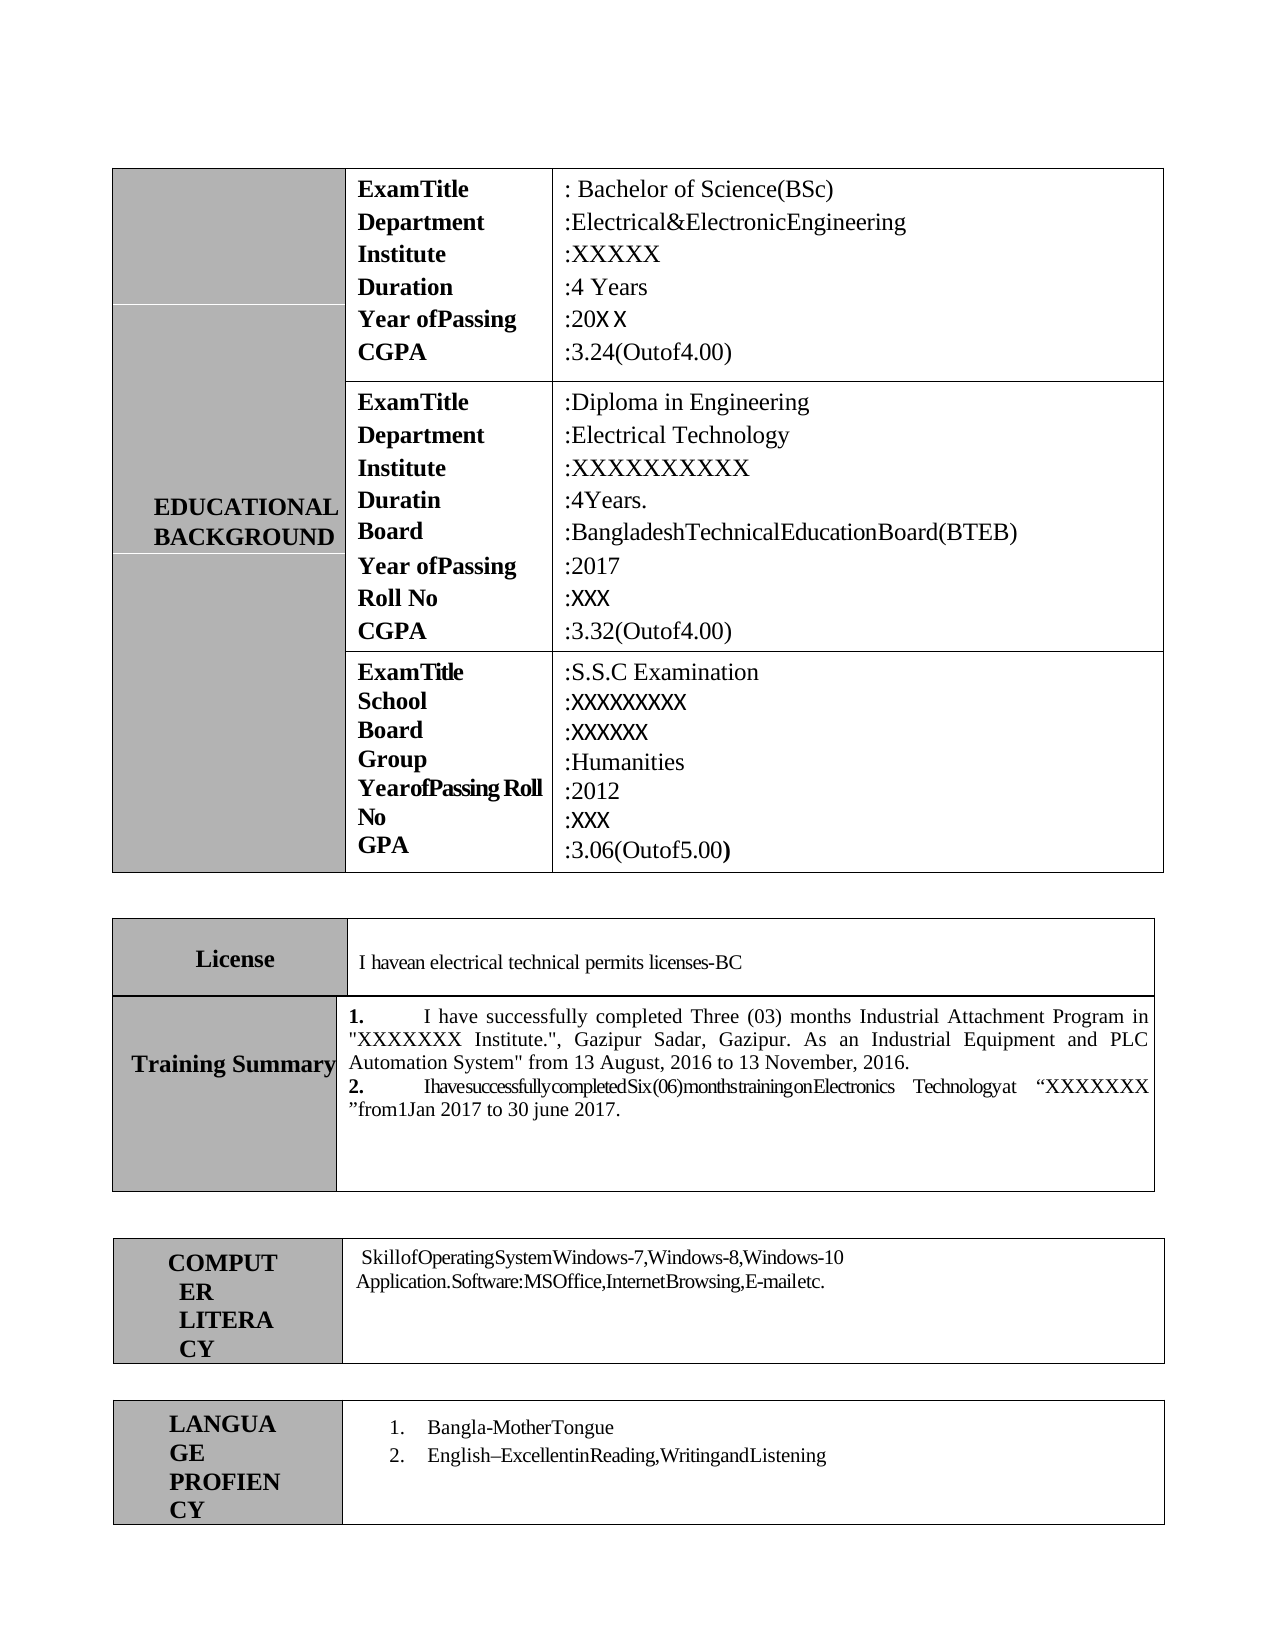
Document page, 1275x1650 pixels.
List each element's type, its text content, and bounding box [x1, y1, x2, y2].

table_cell [114, 1364, 342, 1399]
table_cell CGPA [346, 337, 552, 381]
table_cell Duratin Board [346, 486, 552, 553]
table_cell [113, 583, 345, 616]
table_cell [113, 337, 345, 381]
table_header SkillofOperatingSystemWindows-7,Windows-8,Windows-10 Application.Software:MSOffice,InternetBrowsing,E-mailetc. [343, 1239, 1164, 1363]
table_cell :XXXXX [553, 239, 1163, 272]
table_cell :20X X [553, 305, 1163, 337]
table_cell :Electrical Technology [553, 420, 1163, 453]
table_cell Institute [346, 239, 552, 272]
table_cell :3.32(Outof4.00) [553, 616, 1163, 651]
table_cell :4Years. :BangladeshTechnicalEducationBoard(BTEB) [553, 486, 1163, 553]
table_cell [113, 453, 345, 486]
table_cell :XXX [553, 583, 1163, 616]
table_cell [113, 272, 345, 304]
table_cell :S.S.C Examination :XXXXXXXXX :XXXXXX :Humanities :2012 :XXX :3.06(Outof5.00) [553, 652, 1163, 872]
table_cell Department [346, 207, 552, 239]
table_cell ExamTitle [346, 382, 552, 420]
table_cell Department [346, 420, 552, 453]
table_header [113, 169, 345, 207]
table_cell [342, 1364, 1165, 1399]
table_header I havean electrical technical permits licenses-BC [348, 919, 1154, 995]
table_header Training Summary [113, 997, 336, 1191]
table_cell Bangla-MotherTongue English–ExcellentinReading,WritingandListening [343, 1401, 1164, 1524]
table_cell Institute [346, 453, 552, 486]
table_cell [113, 381, 345, 420]
table_header ExamTitle [346, 169, 552, 207]
table_header : Bachelor of Science(BSc) [553, 169, 1163, 207]
table_cell LANGUAGE PROFIENCY [114, 1401, 342, 1524]
table_cell :2017 [553, 554, 1163, 583]
table_cell [113, 207, 345, 239]
table_header License [113, 919, 347, 995]
table_header COMPUTER LITERACY [114, 1239, 342, 1363]
table_cell EDUCATIONAL BACKGROUND [113, 486, 345, 553]
table_cell [113, 420, 345, 453]
table_cell :4 Years [553, 272, 1163, 304]
table_cell Year ofPassing [346, 554, 552, 583]
table_cell Roll No [346, 583, 552, 616]
table_cell :XXXXXXXXXX [553, 453, 1163, 486]
table_cell [113, 651, 345, 872]
table_cell [113, 239, 345, 272]
table_cell :Electrical&ElectronicEngineering [553, 207, 1163, 239]
table_cell [113, 616, 345, 651]
table_cell ExamTitleSchool Board Group YearofPassing Roll No GPA [346, 652, 552, 872]
table_cell [113, 305, 345, 337]
table_cell Duration [346, 272, 552, 304]
table_cell :3.24(Outof4.00) [553, 337, 1163, 381]
table_cell [113, 554, 345, 583]
table_cell Year ofPassing [346, 305, 552, 337]
table_cell CGPA [346, 616, 552, 651]
table_cell :Diploma in Engineering [553, 382, 1163, 420]
table_header I have successfully completed Three (03) months Industrial Attachment Program in "XXXXXXX Institute.", Gazipur Sadar, Gazipur. As an Industrial Equipment and PLC Automation System" from 13 August, 2016 to 13 November, 2016. IhavesuccessfullycompletedSix(06)monthstrainingonElectronics Technologyat “XXXXXXX ”from1Jan 2017 to 30 june 2017. [337, 997, 1154, 1191]
